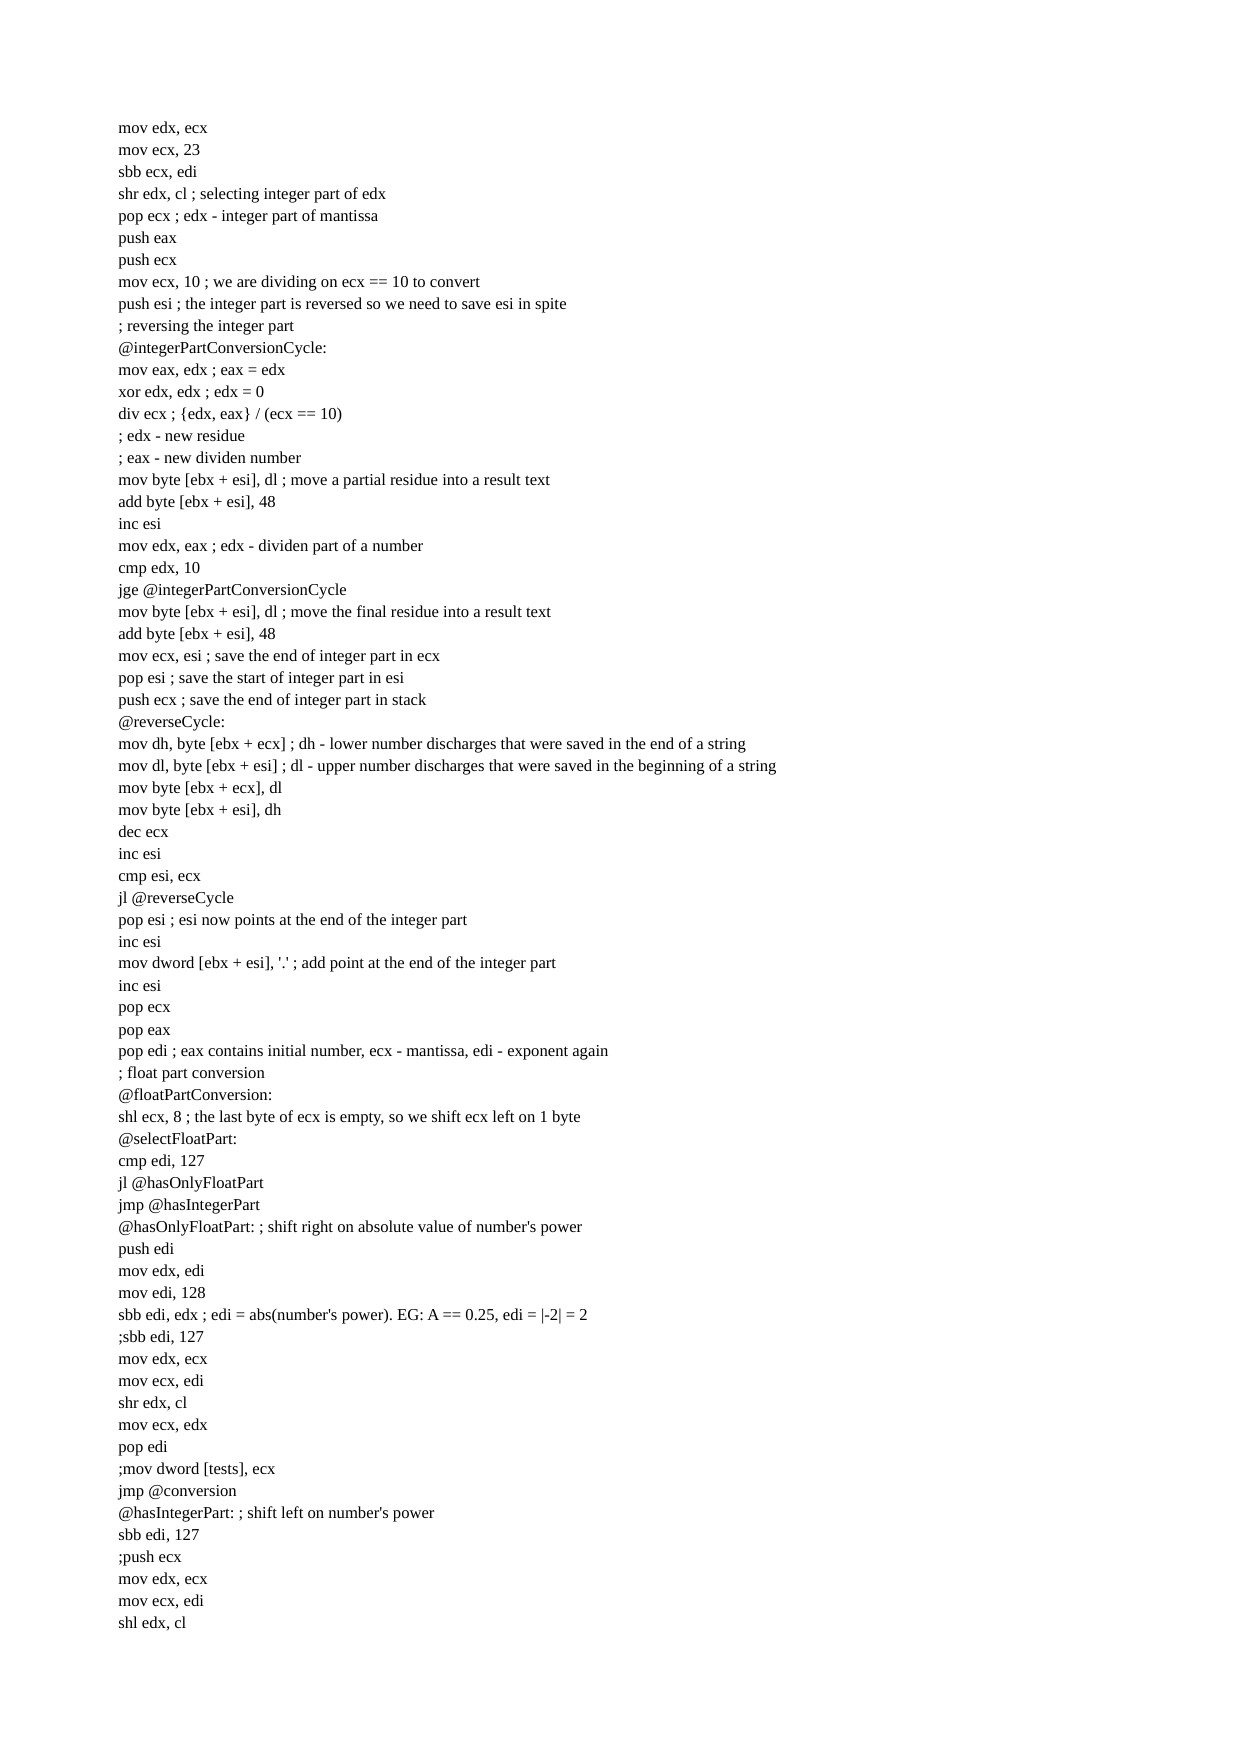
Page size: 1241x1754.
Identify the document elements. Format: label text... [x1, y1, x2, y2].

text div ecx ; {edx, eax} / (ecx == 10) [118, 404, 1122, 423]
text mov edx, edi [118, 1261, 1122, 1280]
text mov dh, byte [ebx + ecx] ; dh - lower number discharges that were saved in the end of a string [118, 733, 1122, 753]
text push ecx ; save the end of integer part in stack [118, 689, 1122, 709]
text pop esi ; save the start of integer part in esi [118, 668, 1122, 687]
text jl @hasOnlyFloatPart [118, 1173, 1122, 1192]
text mov byte [ebx + esi], dl ; move a partial residue into a result text [118, 470, 1122, 489]
text mov edx, ecx [118, 118, 1122, 137]
text pop esi ; esi now points at the end of the integer part [118, 909, 1122, 928]
text @hasIntegerPart: ; shift left on number's power [118, 1503, 1122, 1522]
text mov dword [ebx + esi], '.' ; add point at the end of the integer part [118, 953, 1122, 972]
text inc esi [118, 514, 1122, 533]
text mov ecx, edi [118, 1371, 1122, 1390]
text mov edx, ecx [118, 1569, 1122, 1588]
text mov ecx, 23 [118, 140, 1122, 159]
text ; reversing the integer part [118, 316, 1122, 335]
text mov byte [ebx + ecx], dl [118, 777, 1122, 797]
text shl ecx, 8 ; the last byte of ecx is empty, so we shift ecx left on 1 byte [118, 1107, 1122, 1126]
text @selectFloatPart: [118, 1129, 1122, 1148]
text jge @integerPartConversionCycle [118, 580, 1122, 599]
text jmp @hasIntegerPart [118, 1195, 1122, 1214]
text pop eax [118, 1019, 1122, 1038]
text mov eax, edx ; eax = edx [118, 360, 1122, 379]
text push ecx [118, 250, 1122, 269]
text push esi ; the integer part is reversed so we need to save esi in spite [118, 294, 1122, 313]
text mov edi, 128 [118, 1283, 1122, 1302]
text cmp edx, 10 [118, 558, 1122, 577]
text mov edx, ecx [118, 1349, 1122, 1368]
text add byte [ebx + esi], 48 [118, 624, 1122, 643]
text jmp @conversion [118, 1481, 1122, 1500]
text pop ecx [118, 997, 1122, 1016]
text cmp edi, 127 [118, 1151, 1122, 1170]
text ;mov dword [tests], ecx [118, 1459, 1122, 1478]
text mov edx, eax ; edx - dividen part of a number [118, 536, 1122, 555]
text push eax [118, 228, 1122, 247]
text mov ecx, esi ; save the end of integer part in ecx [118, 646, 1122, 665]
text jl @reverseCycle [118, 887, 1122, 907]
text mov ecx, edi [118, 1591, 1122, 1610]
text mov byte [ebx + esi], dh [118, 799, 1122, 819]
text pop ecx ; edx - integer part of mantissa [118, 206, 1122, 225]
text pop edi ; eax contains initial number, ecx - mantissa, edi - exponent again [118, 1041, 1122, 1060]
text shl edx, cl [118, 1613, 1122, 1632]
text push edi [118, 1239, 1122, 1258]
text add byte [ebx + esi], 48 [118, 492, 1122, 511]
text mov byte [ebx + esi], dl ; move the final residue into a result text [118, 602, 1122, 621]
text ; eax - new dividen number [118, 448, 1122, 467]
text sbb edi, edx ; edi = abs(number's power). EG: A == 0.25, edi = |-2| = 2 [118, 1305, 1122, 1324]
text @reverseCycle: [118, 712, 1122, 731]
text pop edi [118, 1437, 1122, 1456]
text sbb edi, 127 [118, 1525, 1122, 1544]
text cmp esi, ecx [118, 865, 1122, 884]
text mov ecx, 10 ; we are dividing on ecx == 10 to convert [118, 272, 1122, 291]
text @integerPartConversionCycle: [118, 338, 1122, 357]
text shr edx, cl [118, 1393, 1122, 1412]
text @hasOnlyFloatPart: ; shift right on absolute value of number's power [118, 1217, 1122, 1236]
text @floatPartConversion: [118, 1085, 1122, 1104]
text ;push ecx [118, 1547, 1122, 1566]
text inc esi [118, 975, 1122, 994]
text inc esi [118, 931, 1122, 951]
text inc esi [118, 843, 1122, 863]
text dec ecx [118, 821, 1122, 841]
text shr edx, cl ; selecting integer part of edx [118, 184, 1122, 203]
text xor edx, edx ; edx = 0 [118, 382, 1122, 401]
text ; edx - new residue [118, 426, 1122, 445]
text mov dl, byte [ebx + esi] ; dl - upper number discharges that were saved in the beginning of a string [118, 756, 1122, 775]
text sbb ecx, edi [118, 162, 1122, 181]
text mov ecx, edx [118, 1415, 1122, 1434]
text ;sbb edi, 127 [118, 1327, 1122, 1346]
text ; float part conversion [118, 1063, 1122, 1082]
